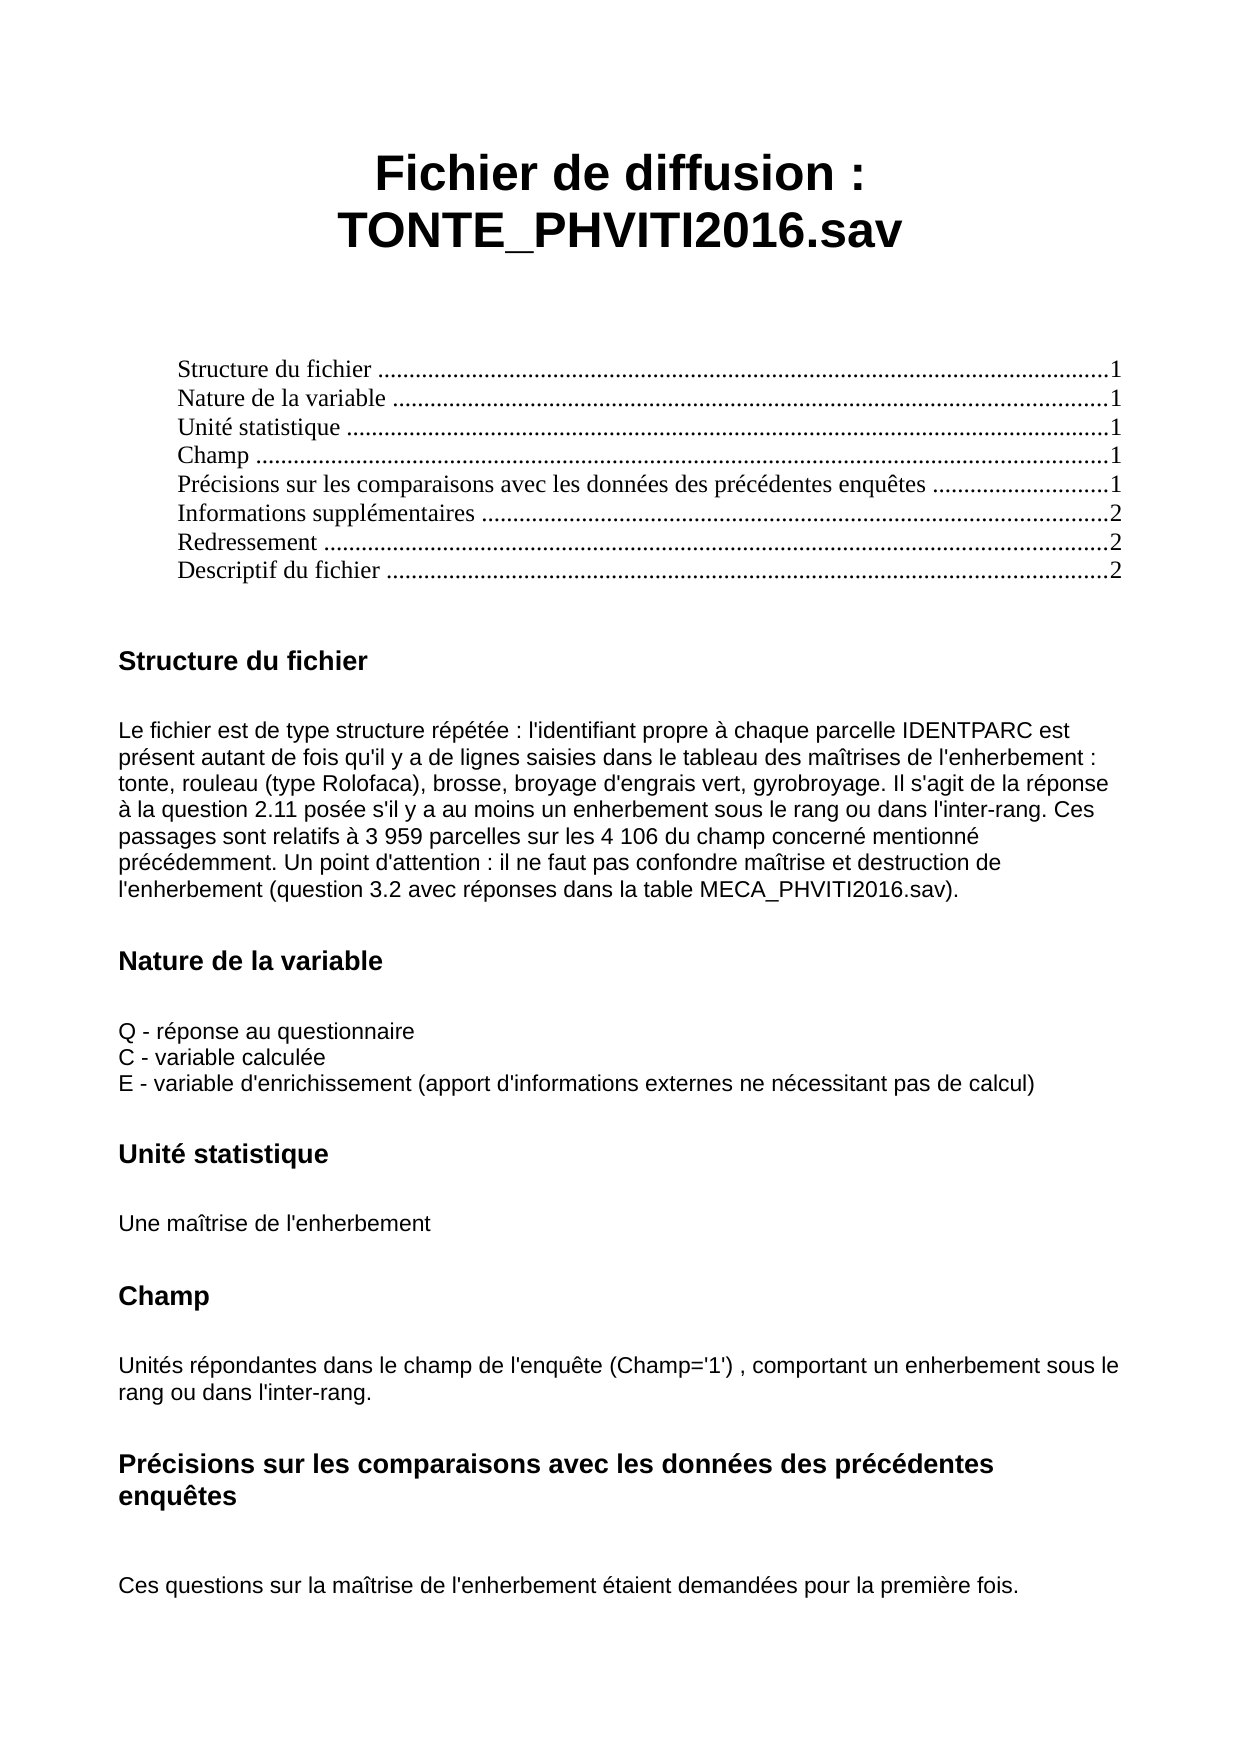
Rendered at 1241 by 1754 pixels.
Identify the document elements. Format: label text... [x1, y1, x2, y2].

text C - variable calculée [118, 1044, 1122, 1070]
text Redressement 2 [177, 527, 1122, 555]
subtitle Précisions sur les comparaisons avec les données des précédentes enquêtes [118, 1448, 1122, 1511]
text Informations supplémentaires 2 [177, 498, 1122, 527]
text Nature de la variable 1 [177, 383, 1122, 412]
subtitle Structure du fichier [118, 645, 1122, 676]
subtitle Nature de la variable [118, 945, 1122, 976]
text Unité statistique 1 [177, 412, 1122, 440]
text Champ 1 [177, 440, 1122, 469]
text Le fichier est de type structure répétée : l'identifiant propre à chaque parcelle IDENTPARC est présent autant de fois qu'il y a de lignes saisies dans le tableau des maîtrises de l'enherbement : tonte, rouleau (type Rolofaca), brosse, broyage d'engrais vert, gyrobroyage. Il s'agit de la réponse à la question 2.11 posée s'il y a au moins un enherbement sous le rang ou dans l'inter-rang. Ces passages sont relatifs à 3 959 parcelles sur les 4 106 du champ concerné mentionné précédemment. Un point d'attention : il ne faut pas confondre maîtrise et destruction de l'enherbement (question 3.2 avec réponses dans la table MECA_PHVITI2016.sav). [118, 717, 1122, 902]
text Précisions sur les comparaisons avec les données des précédentes enquêtes 1 [177, 469, 1122, 498]
text Ces questions sur la maîtrise de l'enherbement étaient demandées pour la première fois. [118, 1572, 1122, 1599]
subtitle Unité statistique [118, 1138, 1122, 1169]
text Unités répondantes dans le champ de l'enquête (Champ='1') , comportant un enherbement sous le rang ou dans l'inter-rang. [118, 1352, 1122, 1405]
text Une maîtrise de l'enherbement [118, 1210, 1122, 1237]
text E - variable d'enrichissement (apport d'informations externes ne nécessitant pas de calcul) [118, 1070, 1122, 1097]
text Q - réponse au questionnaire [118, 1018, 1122, 1044]
text Descriptif du fichier 2 [177, 555, 1122, 584]
text Structure du fichier 1 [177, 354, 1122, 383]
subtitle Champ [118, 1280, 1122, 1311]
title Fichier de diffusion : TONTE_PHVITI2016.sav [118, 143, 1122, 258]
